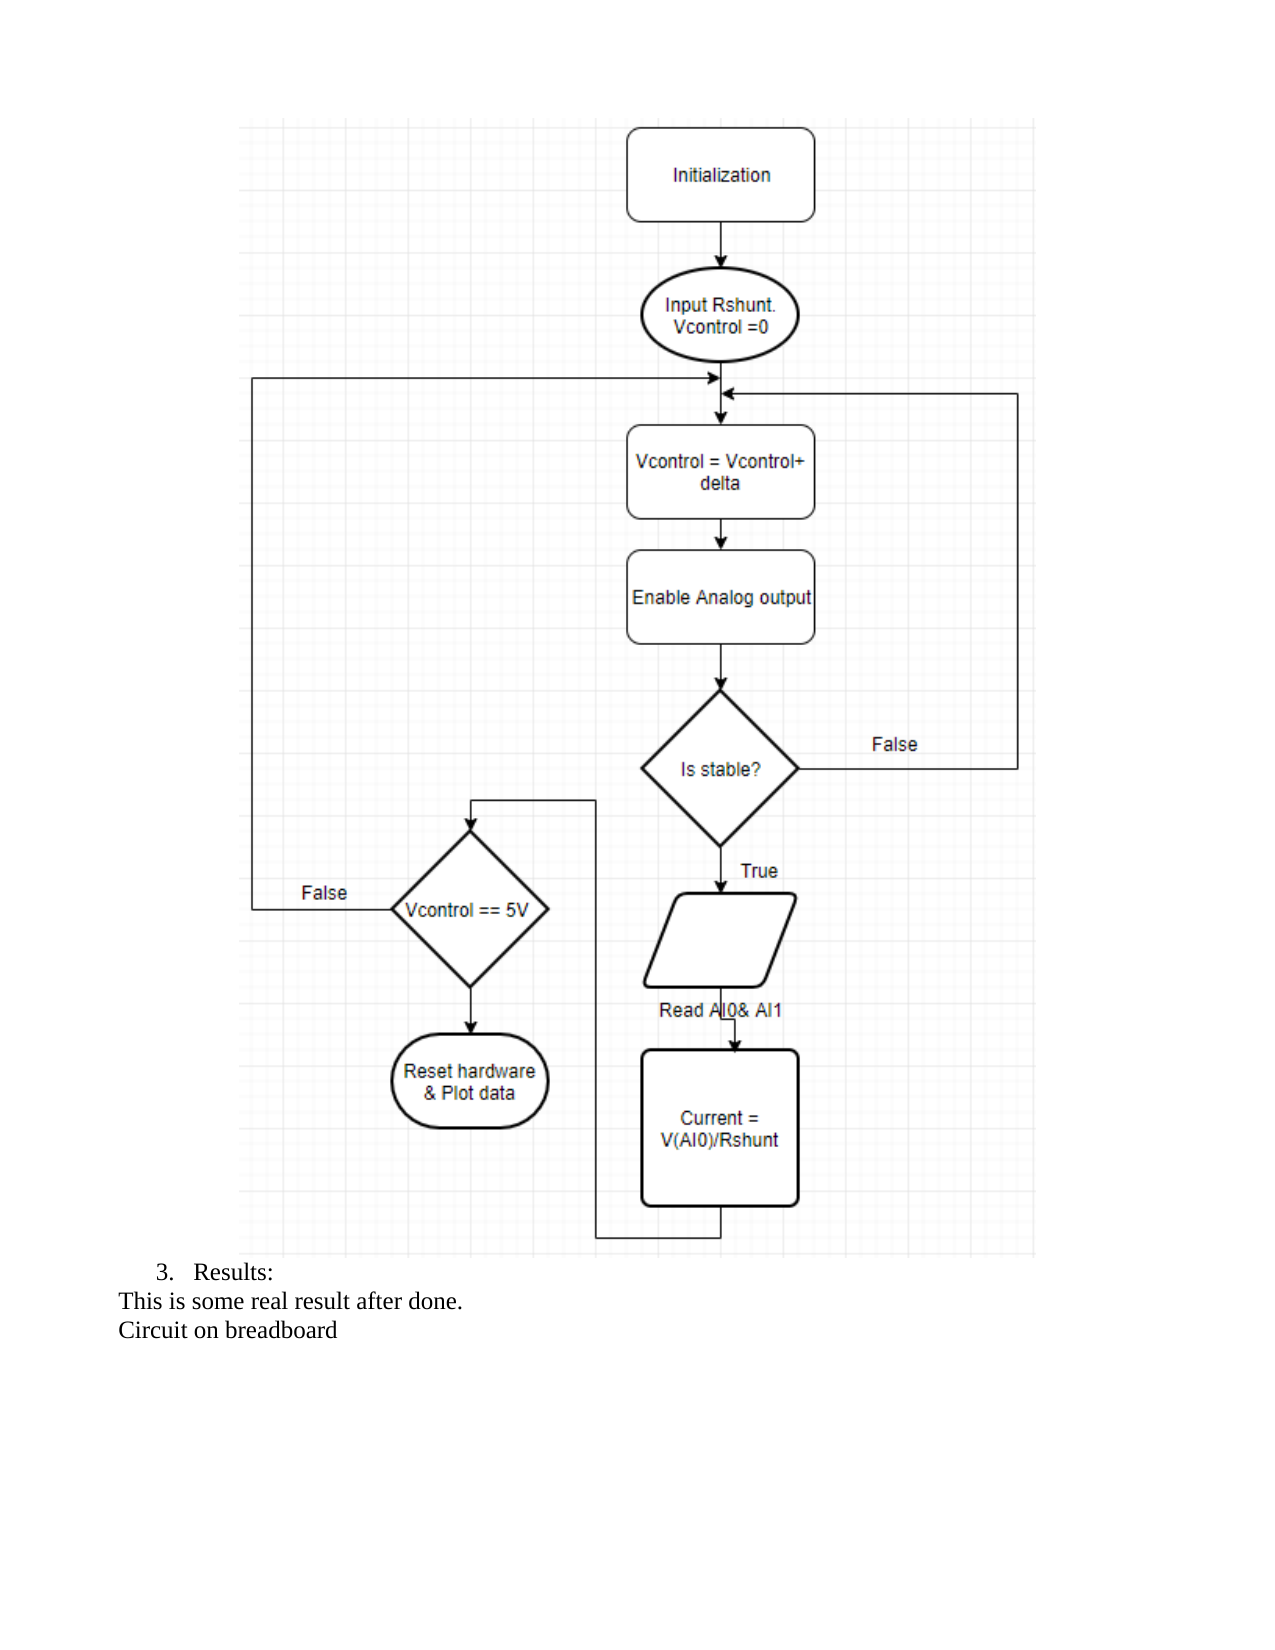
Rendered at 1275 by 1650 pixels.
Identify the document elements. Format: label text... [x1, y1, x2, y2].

picture [239, 118, 1036, 1258]
text This is some real result after done. [118, 1286, 1157, 1315]
list Results: [156, 1044, 1157, 1286]
text Circuit on breadboard [118, 1315, 1157, 1343]
